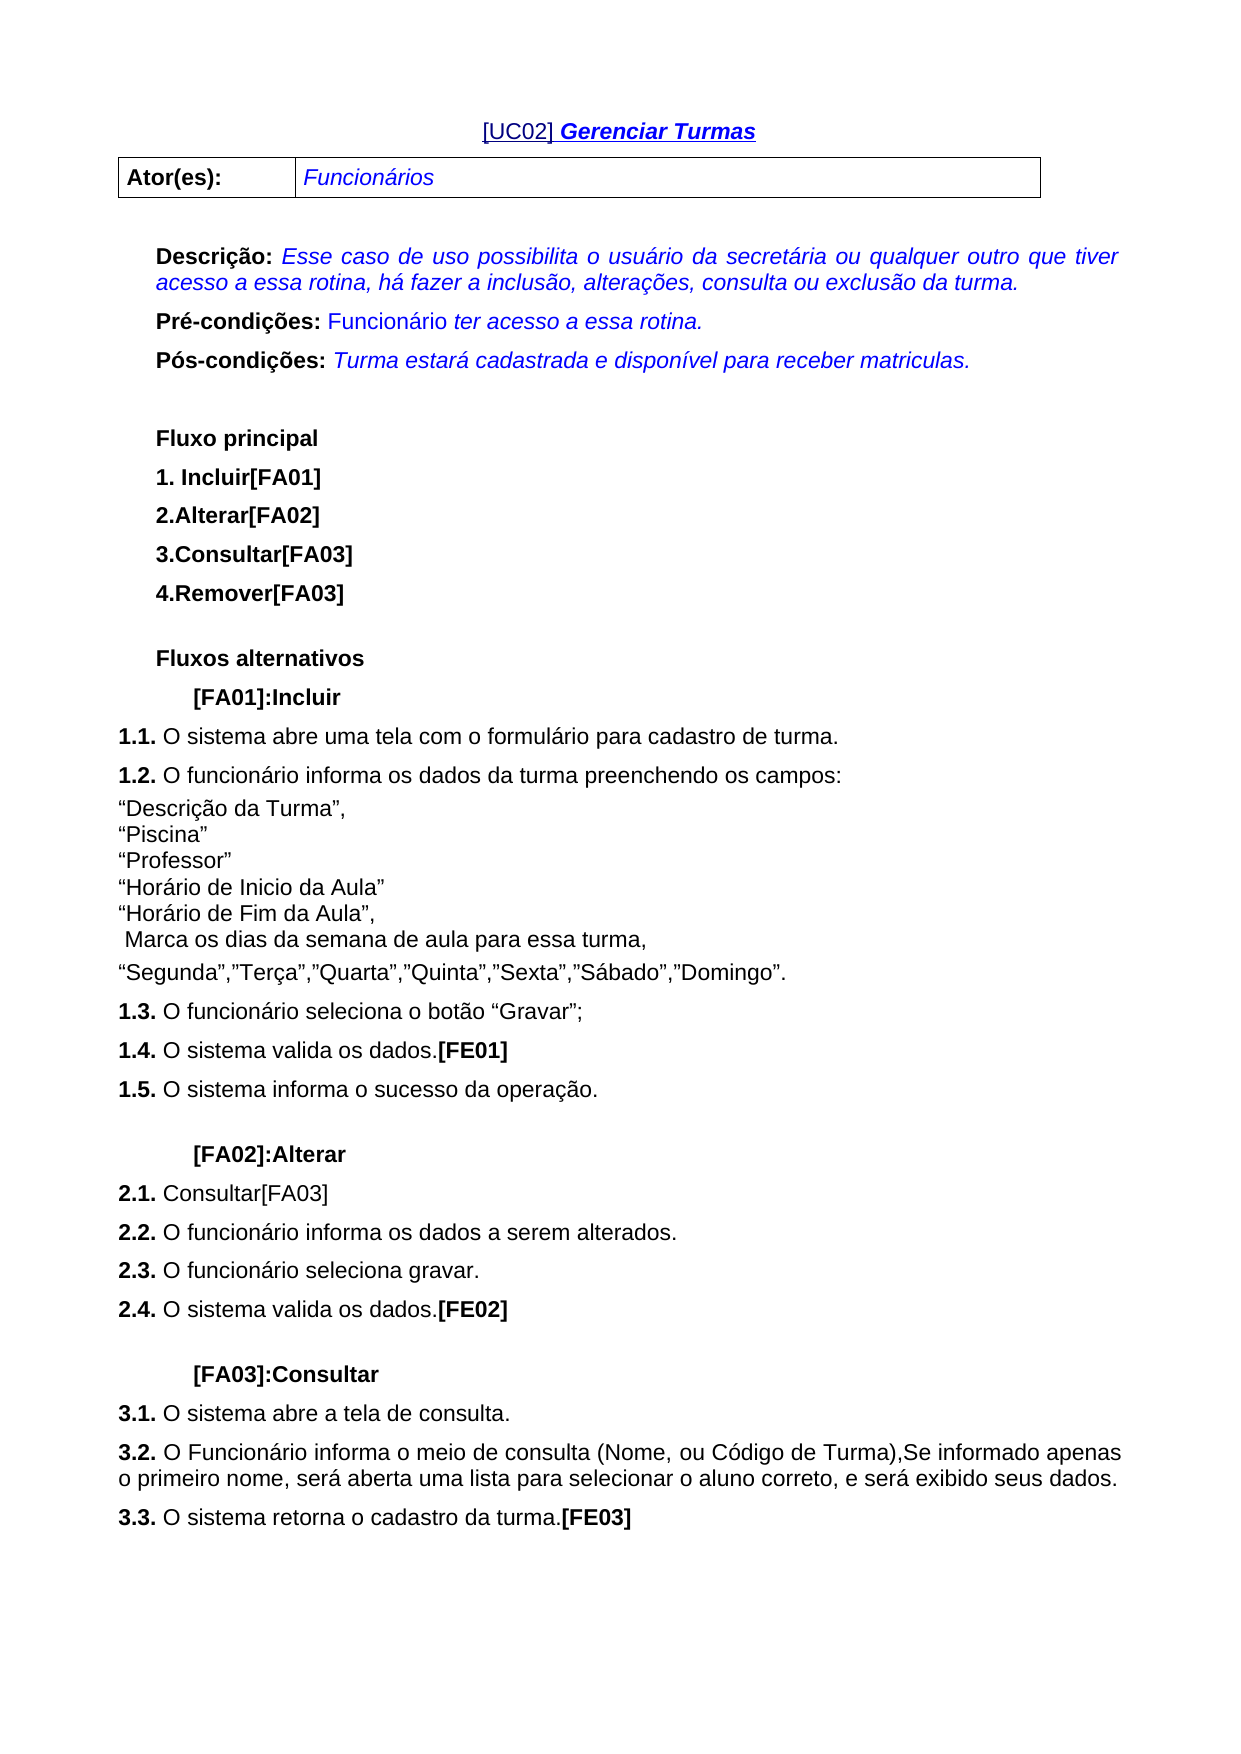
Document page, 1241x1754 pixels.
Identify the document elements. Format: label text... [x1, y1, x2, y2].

text [FA02]:Alterar [193, 1141, 1122, 1167]
text 2.Alterar[FA02] [156, 502, 1122, 529]
text Marca os dias da semana de aula para essa turma, [118, 926, 1122, 953]
text 2.2. O funcionário informa os dados a serem alterados. [118, 1218, 1122, 1245]
text 3.3. O sistema retorna o cadastro da turma.[FE03] [118, 1504, 1122, 1531]
text 2.3. O funcionário seleciona gravar. [118, 1257, 1122, 1284]
text 1.2. O funcionário informa os dados da turma preenchendo os campos: [118, 762, 1122, 788]
text 3.Consultar[FA03] [156, 541, 1122, 568]
text Fluxos alternativos [156, 645, 1122, 672]
text Descrição: Esse caso de uso possibilita o usuário da secretária ou qualquer outro que tiver acesso a essa rotina, há fazer a inclusão, alterações, consulta ou exclusão da turma. [156, 243, 1122, 296]
text 1.5. O sistema informa o sucesso da operação. [118, 1076, 1122, 1102]
text 2.1. Consultar[FA03] [118, 1179, 1122, 1206]
text Fluxo principal [156, 425, 1122, 451]
table_header Ator(es): [119, 158, 295, 197]
text Pré-condições: Funcionário ter acesso a essa rotina. [156, 308, 1122, 334]
text “Piscina” [118, 821, 1122, 847]
text 2.4. O sistema valida os dados.[FE02] [118, 1296, 1122, 1322]
text “Professor” [118, 847, 1122, 874]
text 1. Incluir[FA01] [156, 464, 1122, 490]
table_header Funcionários [296, 158, 1040, 197]
text 3.1. O sistema abre a tela de consulta. [118, 1400, 1122, 1427]
text [FA01]:Incluir [193, 684, 1122, 711]
text 1.4. O sistema valida os dados.[FE01] [118, 1037, 1122, 1063]
text “Descrição da Turma”, [118, 794, 1122, 821]
text 1.3. O funcionário seleciona o botão “Gravar”; [118, 998, 1122, 1024]
text Pós-condições: Turma estará cadastrada e disponível para receber matriculas. [156, 347, 1122, 373]
text “Horário de Inicio da Aula” [118, 874, 1122, 900]
text [FA03]:Consultar [193, 1361, 1122, 1388]
text 1.1. O sistema abre uma tela com o formulário para cadastro de turma. [118, 723, 1122, 749]
text “Segunda”,”Terça”,”Quarta”,”Quinta”,”Sexta”,”Sábado”,”Domingo”. [118, 959, 1122, 985]
text 3.2. O Funcionário informa o meio de consulta (Nome, ou Código de Turma),Se informado apenas o primeiro nome, será aberta uma lista para selecionar o aluno correto, e será exibido seus dados. [118, 1439, 1122, 1492]
text “Horário de Fim da Aula”, [118, 900, 1122, 926]
text 4.Remover[FA03] [156, 580, 1122, 607]
text [UC02] Gerenciar Turmas [118, 118, 1122, 144]
